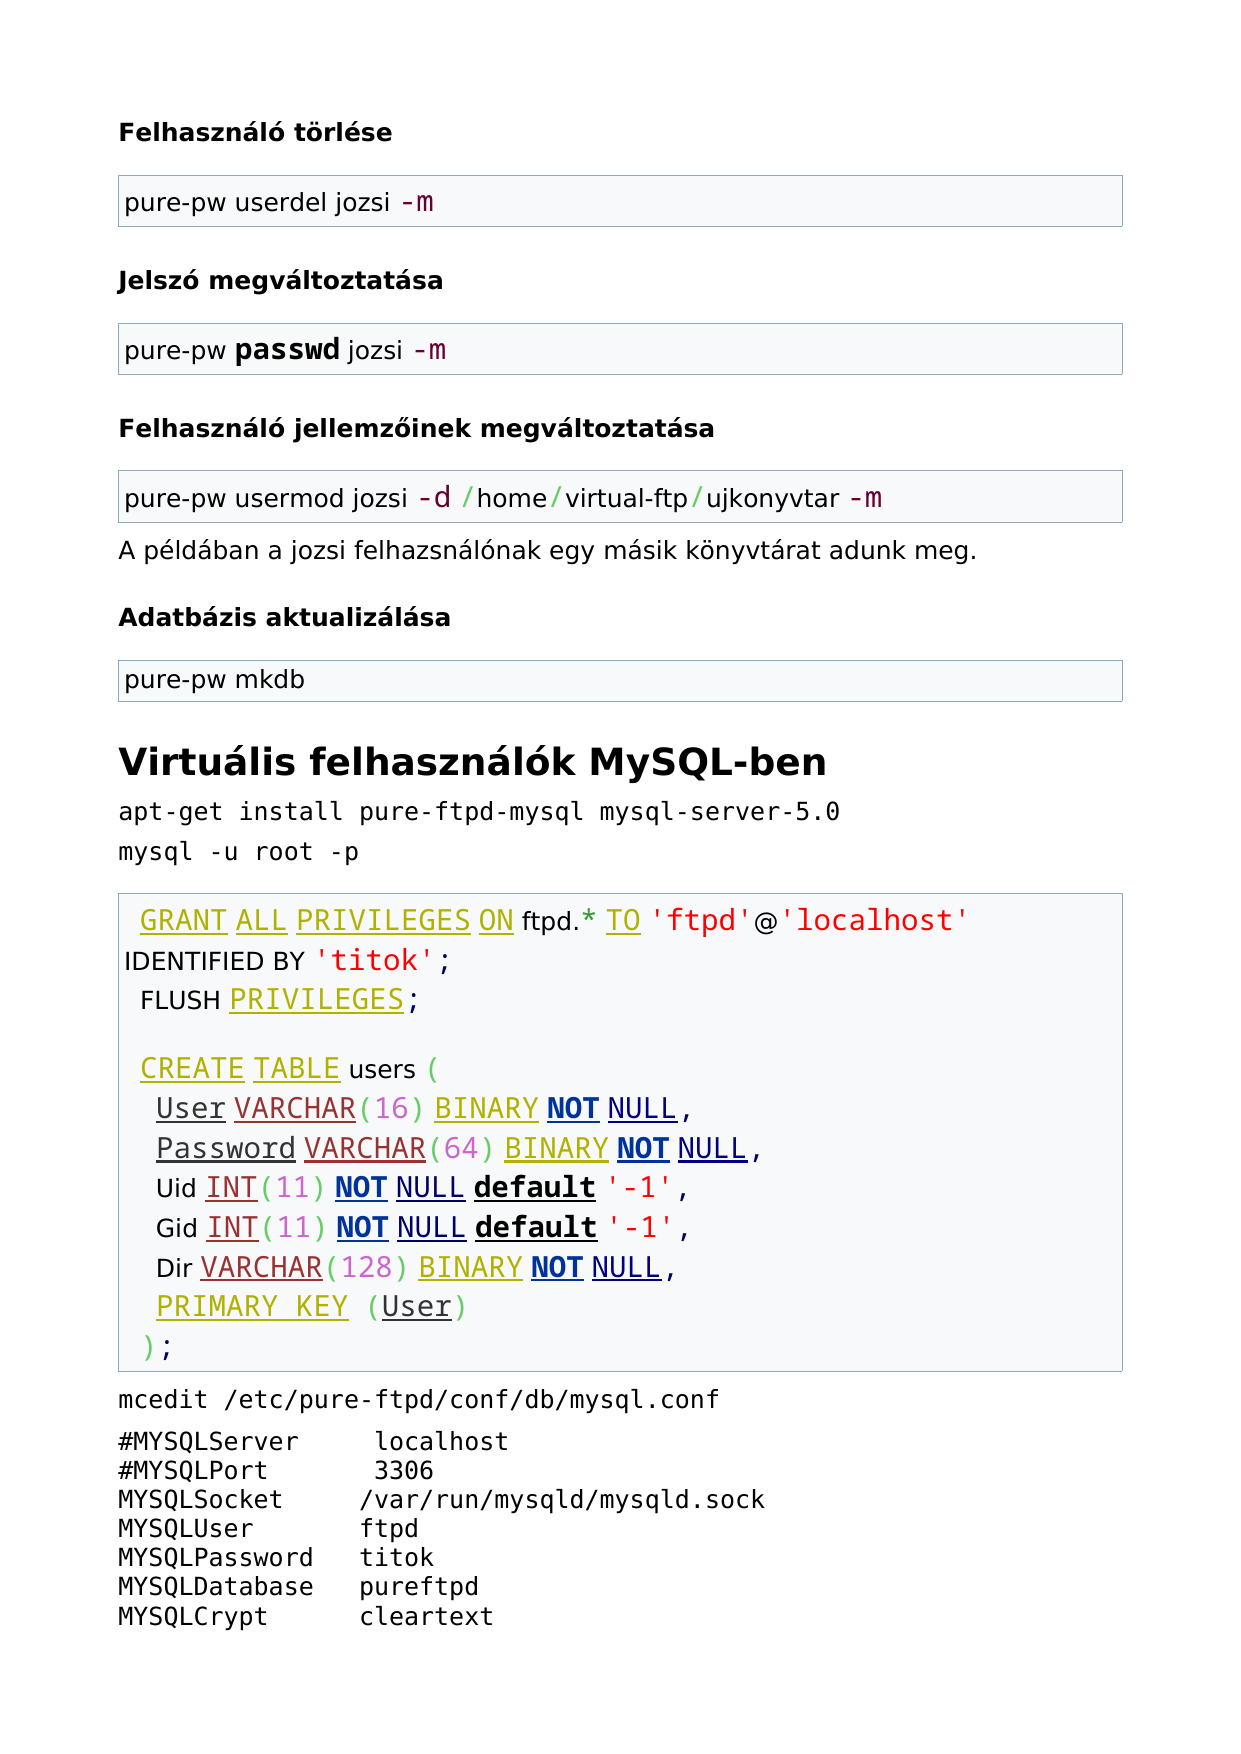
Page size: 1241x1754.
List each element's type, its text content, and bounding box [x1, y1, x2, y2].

subtitle Virtuális felhasználók MySQL-ben [118, 741, 1122, 784]
table_header pure-pw userdel jozsi -m [119, 176, 1122, 226]
text #MYSQLServer localhost #MYSQLPort 3306 MYSQLSocket /var/run/mysqld/mysqld.sock MYSQLUser ftpd MYSQLPassword titok MYSQLDatabase pureftpd MYSQLCrypt cleartext [118, 1427, 1122, 1631]
subtitle Felhasználó törlése [118, 118, 1122, 147]
subtitle Felhasználó jellemzőinek megváltoztatása [118, 414, 1122, 443]
text apt-get install pure-ftpd-mysql mysql-server-5.0 [118, 797, 1122, 826]
table_header GRANT ALL PRIVILEGES ON ftpd.* TO 'ftpd'@'localhost' IDENTIFIED BY 'titok'; FLUSH PRIVILEGES; CREATE TABLE users ( User VARCHAR(16) BINARY NOT NULL, Password VARCHAR(64) BINARY NOT NULL, Uid INT(11) NOT NULL default '-1', Gid INT(11) NOT NULL default '-1', Dir VARCHAR(128) BINARY NOT NULL, PRIMARY KEY (User) ); [119, 894, 1122, 1371]
text A példában a jozsi felhazsnálónak egy másik könyvtárat adunk meg. [118, 537, 1122, 566]
text mcedit /etc/pure-ftpd/conf/db/mysql.conf [118, 1386, 1122, 1415]
text mysql -u root -p [118, 838, 1122, 867]
subtitle Jelszó megváltoztatása [118, 266, 1122, 295]
table_header pure-pw usermod jozsi -d /home/virtual-ftp/ujkonyvtar -m [119, 471, 1122, 522]
table_header pure-pw passwd jozsi -m [119, 324, 1122, 374]
table_header pure-pw mkdb [119, 661, 1122, 701]
subtitle Adatbázis aktualizálása [118, 603, 1122, 632]
